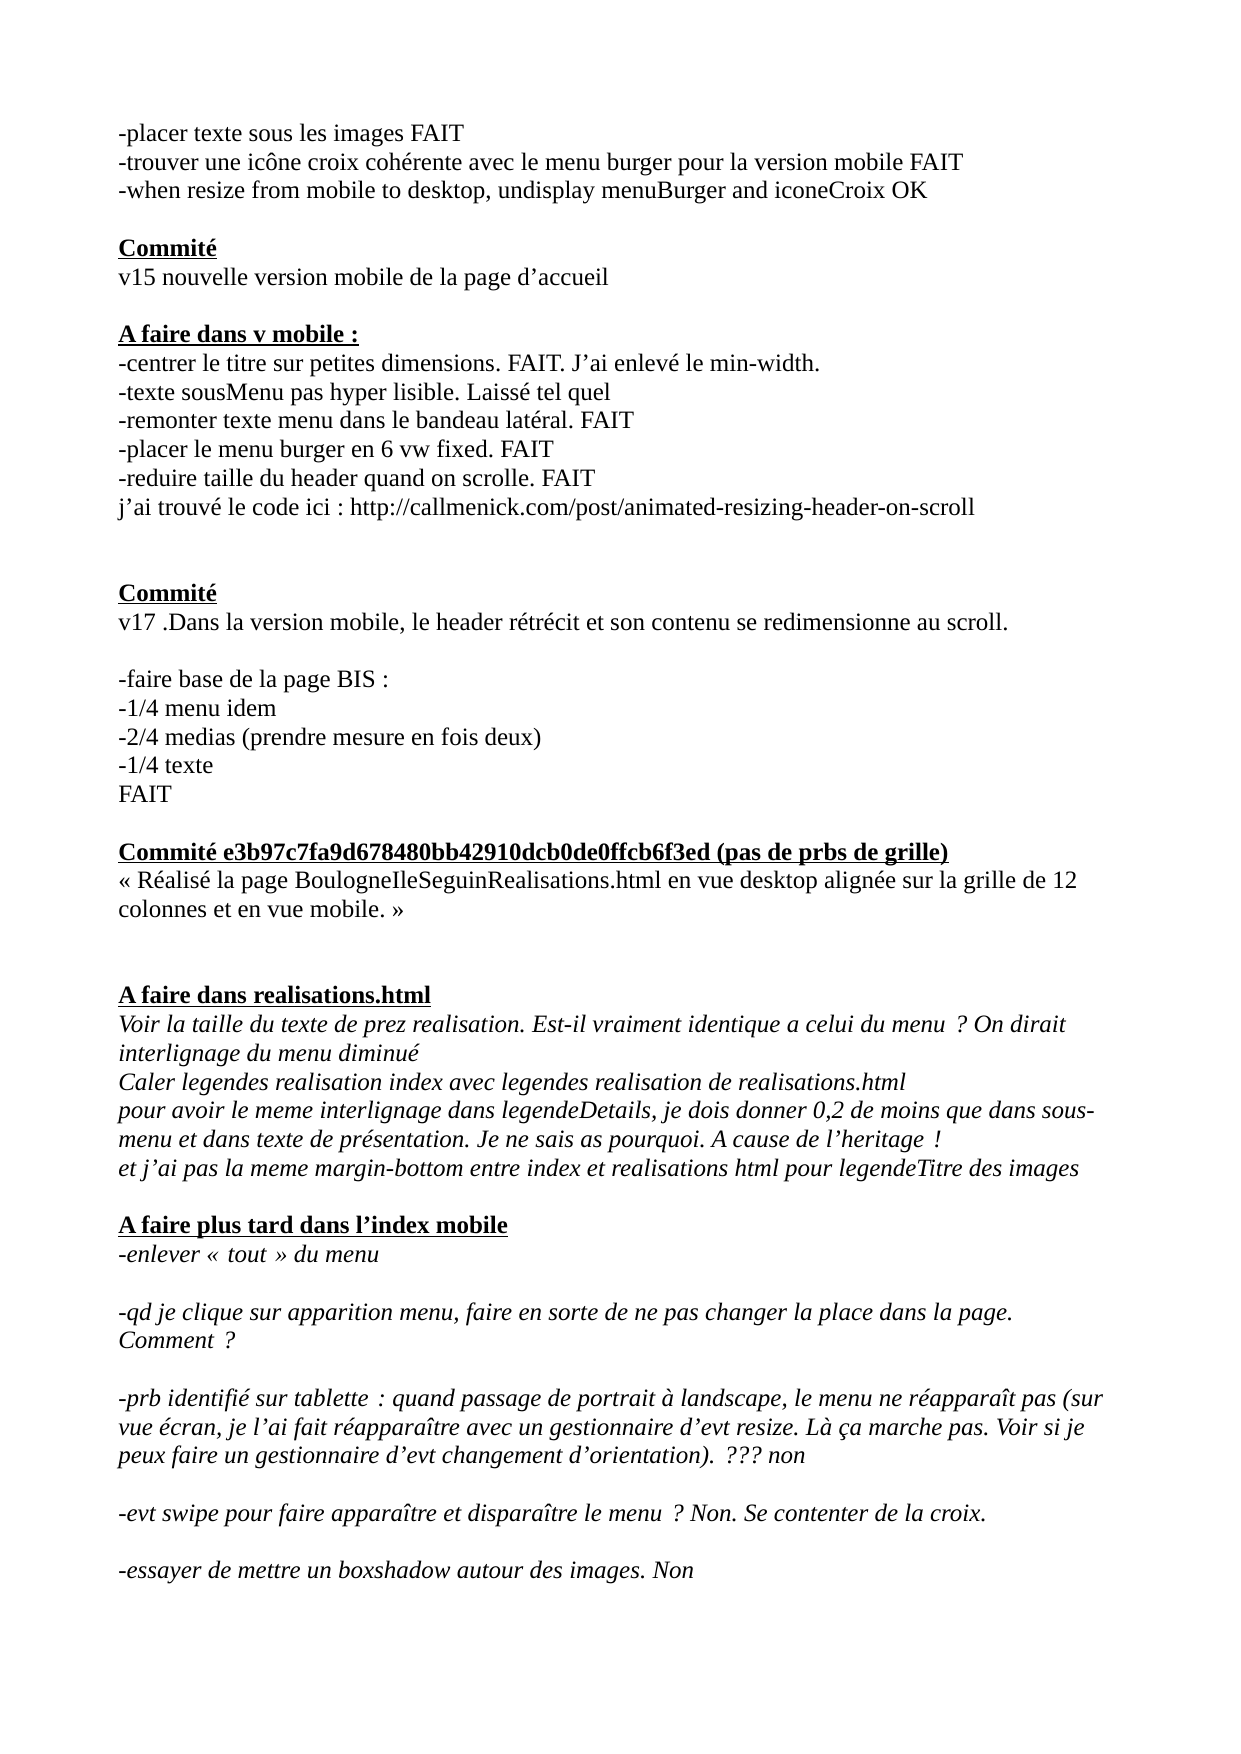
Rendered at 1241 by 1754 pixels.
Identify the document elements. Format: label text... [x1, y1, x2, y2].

text -prb identifié sur tablette : quand passage de portrait à landscape, le menu ne réapparaît pas (sur vue écran, je l’ai fait réapparaître avec un gestionnaire d’evt resize. Là ça marche pas. Voir si je peux faire un gestionnaire d’evt changement d’orientation). ??? non [118, 1383, 1122, 1469]
text -when resize from mobile to desktop, undisplay menuBurger and iconeCroix OK [118, 176, 1122, 204]
text -placer le menu burger en 6 vw fixed. FAIT [118, 434, 1122, 463]
text -essayer de mettre un boxshadow autour des images. Non [118, 1556, 1122, 1584]
text v17 .Dans la version mobile, le header rétrécit et son contenu se redimensionne au scroll. [118, 607, 1122, 636]
text -1/4 menu idem [118, 693, 1122, 722]
text -evt swipe pour faire apparaître et disparaître le menu ? Non. Se contenter de la croix. [118, 1498, 1122, 1527]
text A faire dans realisations.html [118, 981, 1122, 1009]
text « Réalisé la page BoulogneIleSeguinRealisations.html en vue desktop alignée sur la grille de 12 colonnes et en vue mobile. » [118, 866, 1122, 923]
text -texte sousMenu pas hyper lisible. Laissé tel quel [118, 377, 1122, 406]
text Commité [118, 233, 1122, 262]
text FAIT [118, 779, 1122, 808]
text et j’ai pas la meme margin-bottom entre index et realisations html pour legendeTitre des images [118, 1153, 1122, 1182]
text -1/4 texte [118, 751, 1122, 779]
text pour avoir le meme interlignage dans legendeDetails, je dois donner 0,2 de moins que dans sous-menu et dans texte de présentation. Je ne sais as pourquoi. A cause de l’heritage ! [118, 1096, 1122, 1153]
text j’ai trouvé le code ici : http://callmenick.com/post/animated-resizing-header-on-scroll [118, 492, 1122, 521]
text A faire dans v mobile : [118, 319, 1122, 348]
text -placer texte sous les images FAIT [118, 118, 1122, 147]
text -faire base de la page BIS : [118, 664, 1122, 693]
text -qd je clique sur apparition menu, faire en sorte de ne pas changer la place dans la page. Comment ? [118, 1297, 1122, 1354]
text Caler legendes realisation index avec legendes realisation de realisations.html [118, 1067, 1122, 1096]
text -2/4 medias (prendre mesure en fois deux) [118, 722, 1122, 751]
text -remonter texte menu dans le bandeau latéral. FAIT [118, 406, 1122, 434]
text v15 nouvelle version mobile de la page d’accueil [118, 262, 1122, 291]
text Commité e3b97c7fa9d678480bb42910dcb0de0ffcb6f3ed (pas de prbs de grille) [118, 837, 1122, 866]
text -centrer le titre sur petites dimensions. FAIT. J’ai enlevé le min-width. [118, 348, 1122, 377]
text Commité [118, 578, 1122, 607]
text Voir la taille du texte de prez realisation. Est-il vraiment identique a celui du menu ? On dirait [118, 1009, 1122, 1038]
text -trouver une icône croix cohérente avec le menu burger pour la version mobile FAIT [118, 147, 1122, 176]
text -reduire taille du header quand on scrolle. FAIT [118, 463, 1122, 492]
text A faire plus tard dans l’index mobile [118, 1211, 1122, 1239]
text -enlever « tout » du menu [118, 1239, 1122, 1268]
text interlignage du menu diminué [118, 1038, 1122, 1067]
